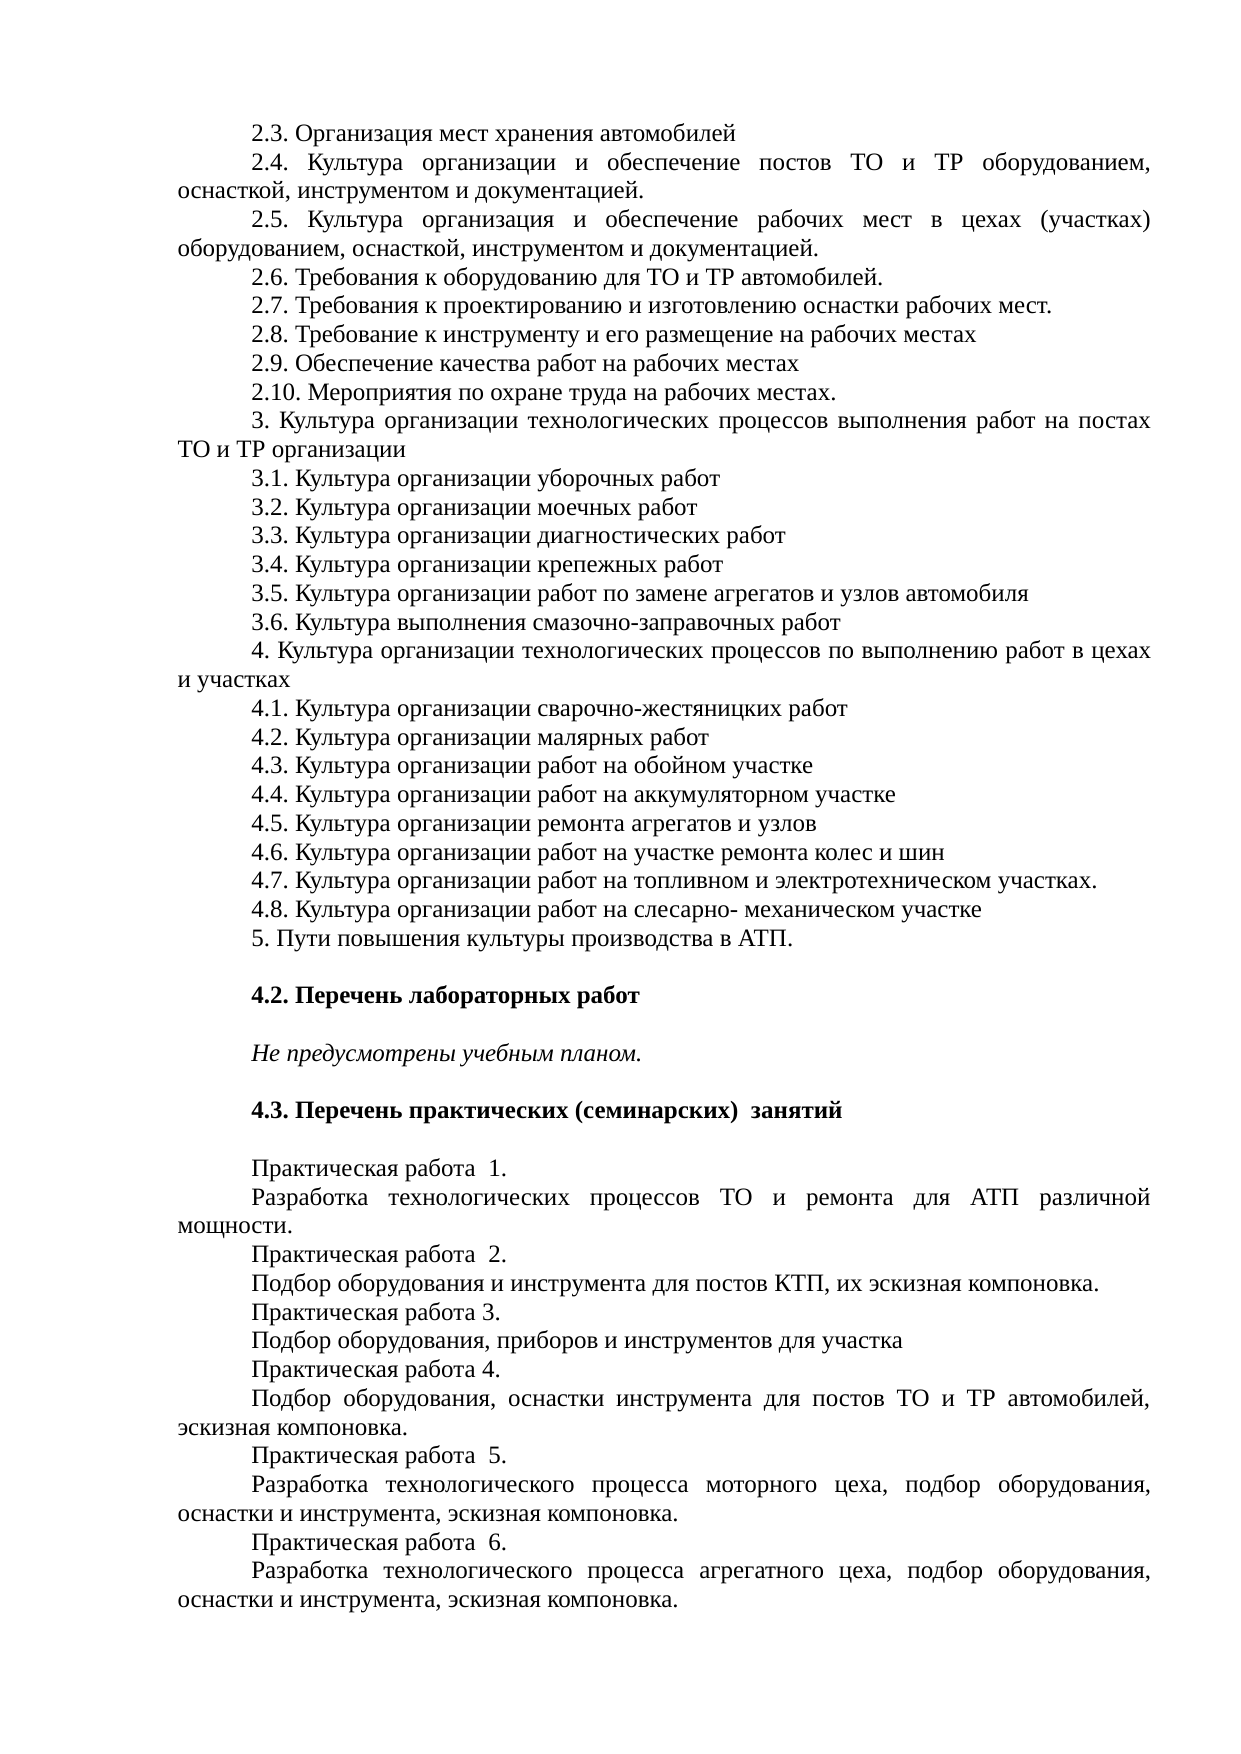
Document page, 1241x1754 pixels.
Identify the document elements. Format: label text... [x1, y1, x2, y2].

text 4.7. Культура организации работ на топливном и электротехническом участках. [177, 866, 1152, 894]
list Разработка технологического процесса моторного цеха, подбор оборудования, оснастки и инструмента, эскизная компоновка. [177, 1469, 1152, 1527]
list Практическая работа 3. [177, 1297, 1152, 1326]
list Подбор оборудования, приборов и инструментов для участка [177, 1326, 1152, 1354]
text 3.4. Культура организации крепежных работ [177, 549, 1152, 578]
text 4. Культура организации технологических процессов по выполнению работ в цехах и участках [177, 636, 1152, 693]
text 3.5. Культура организации работ по замене агрегатов и узлов автомобиля [177, 578, 1152, 607]
text 3.1. Культура организации уборочных работ [177, 463, 1152, 492]
text 3.3. Культура организации диагностических работ [177, 521, 1152, 549]
list Разработка технологических процессов ТО и ремонта для АТП различной мощности. [177, 1182, 1152, 1239]
text 2.10. Мероприятия по охране труда на рабочих местах. [177, 377, 1152, 406]
text 2.6. Требования к оборудованию для ТО и ТР автомобилей. [177, 262, 1152, 291]
list Практическая работа 1. [177, 1153, 1152, 1182]
text 4.8. Культура организации работ на слесарно- механическом участке [177, 894, 1152, 923]
text 4.2. Культура организации малярных работ [177, 722, 1152, 751]
list Разработка технологического процесса агрегатного цеха, подбор оборудования, оснастки и инструмента, эскизная компоновка. [177, 1556, 1152, 1613]
text 4.3. Культура организации работ на обойном участке [177, 751, 1152, 779]
text 2.7. Требования к проектированию и изготовлению оснастки рабочих мест. [177, 291, 1152, 319]
list Практическая работа 4. [177, 1354, 1152, 1383]
text 2.4. Культура организации и обеспечение постов ТО и ТР оборудованием, оснасткой, инструментом и документацией. [177, 147, 1152, 204]
list Практическая работа 6. [177, 1527, 1152, 1556]
text 4.5. Культура организации ремонта агрегатов и узлов [177, 808, 1152, 837]
list Подбор оборудования, оснастки инструмента для постов ТО и ТР автомобилей, эскизная компоновка. [177, 1383, 1152, 1441]
text 2.9. Обеспечение качества работ на рабочих местах [177, 348, 1152, 377]
text 3. Культура организации технологических процессов выполнения работ на постах ТО и ТР организации [177, 406, 1152, 463]
text 4.6. Культура организации работ на участке ремонта колес и шин [177, 837, 1152, 866]
text 2.3. Организация мест хранения автомобилей [177, 118, 1152, 147]
list Практическая работа 5. [177, 1441, 1152, 1469]
text 2.5. Культура организация и обеспечение рабочих мест в цехах (участках) оборудованием, оснасткой, инструментом и документацией. [177, 204, 1152, 262]
list Практическая работа 2. [177, 1239, 1152, 1268]
text 3.6. Культура выполнения смазочно-заправочных работ [177, 607, 1152, 636]
list Перечень практических (семинарских) занятий [251, 1096, 1152, 1124]
text Не предусмотрены учебным планом. [177, 1038, 1152, 1067]
list Перечень лабораторных работ [251, 981, 1152, 1009]
text 2.8. Требование к инструменту и его размещение на рабочих местах [177, 319, 1152, 348]
list Подбор оборудования и инструмента для постов КТП, их эскизная компоновка. [177, 1268, 1152, 1297]
text 4.4. Культура организации работ на аккумуляторном участке [177, 779, 1152, 808]
text 5. Пути повышения культуры производства в АТП. [177, 923, 1152, 952]
text 4.1. Культура организации сварочно-жестяницких работ [177, 693, 1152, 722]
text 3.2. Культура организации моечных работ [177, 492, 1152, 521]
